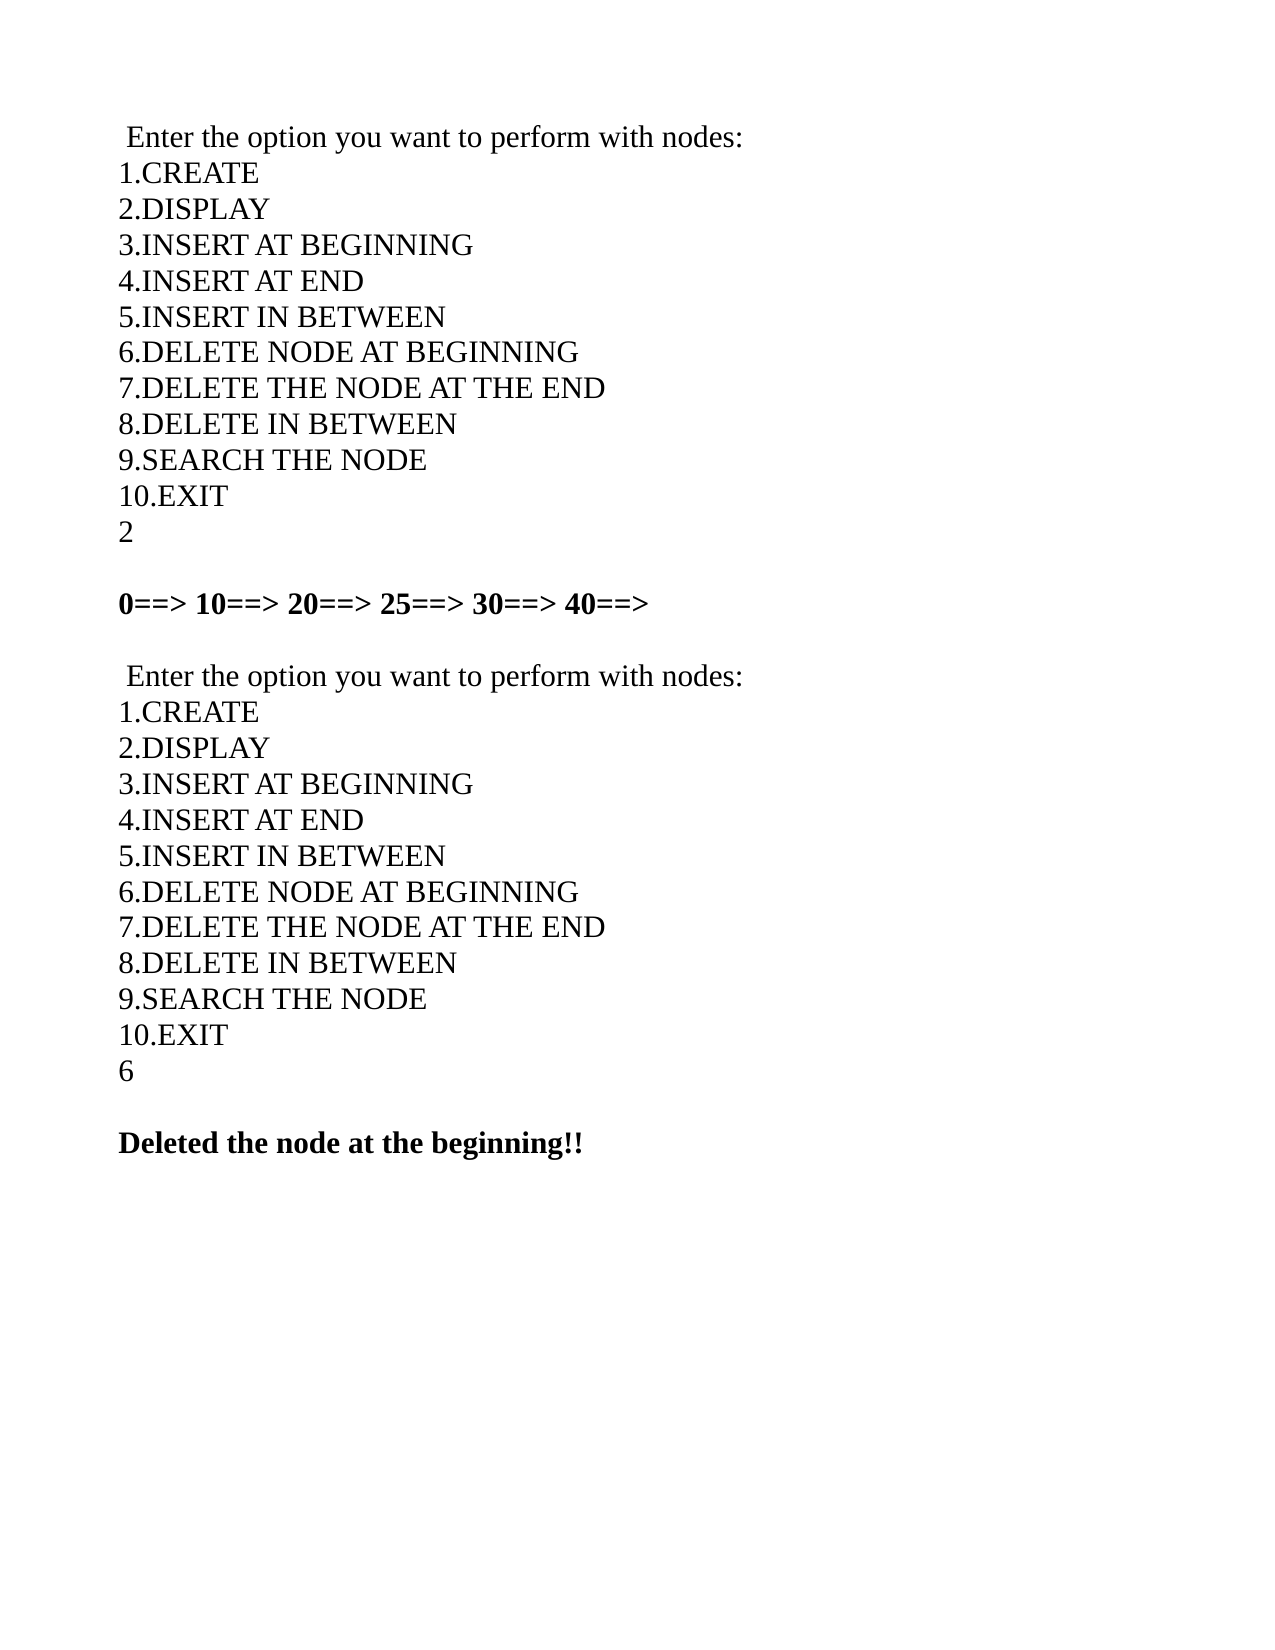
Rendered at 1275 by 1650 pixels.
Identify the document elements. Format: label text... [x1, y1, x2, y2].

text 2.DISPLAY [118, 729, 1157, 765]
text 7.DELETE THE NODE AT THE END [118, 370, 1157, 406]
text 8.DELETE IN BETWEEN [118, 945, 1157, 981]
text 1.CREATE [118, 693, 1157, 729]
text 3.INSERT AT BEGINNING [118, 765, 1157, 801]
text 8.DELETE IN BETWEEN [118, 406, 1157, 442]
text 6 [118, 1052, 1157, 1088]
text 5.INSERT IN BETWEEN [118, 837, 1157, 873]
text 7.DELETE THE NODE AT THE END [118, 909, 1157, 945]
text 10.EXIT [118, 1017, 1157, 1052]
text 4.INSERT AT END [118, 801, 1157, 837]
text 9.SEARCH THE NODE [118, 442, 1157, 477]
text Enter the option you want to perform with nodes: [118, 657, 1157, 693]
text 9.SEARCH THE NODE [118, 981, 1157, 1017]
text 2.DISPLAY [118, 190, 1157, 226]
text 3.INSERT AT BEGINNING [118, 226, 1157, 262]
text 6.DELETE NODE AT BEGINNING [118, 873, 1157, 909]
text Deleted the node at the beginning!! [118, 1124, 1157, 1160]
text 10.EXIT [118, 477, 1157, 513]
text 6.DELETE NODE AT BEGINNING [118, 334, 1157, 370]
text 4.INSERT AT END [118, 262, 1157, 298]
text 5.INSERT IN BETWEEN [118, 298, 1157, 334]
text 0==> 10==> 20==> 25==> 30==> 40==> [118, 585, 1157, 621]
text 1.CREATE [118, 154, 1157, 190]
text 2 [118, 513, 1157, 549]
text Enter the option you want to perform with nodes: [118, 118, 1157, 154]
